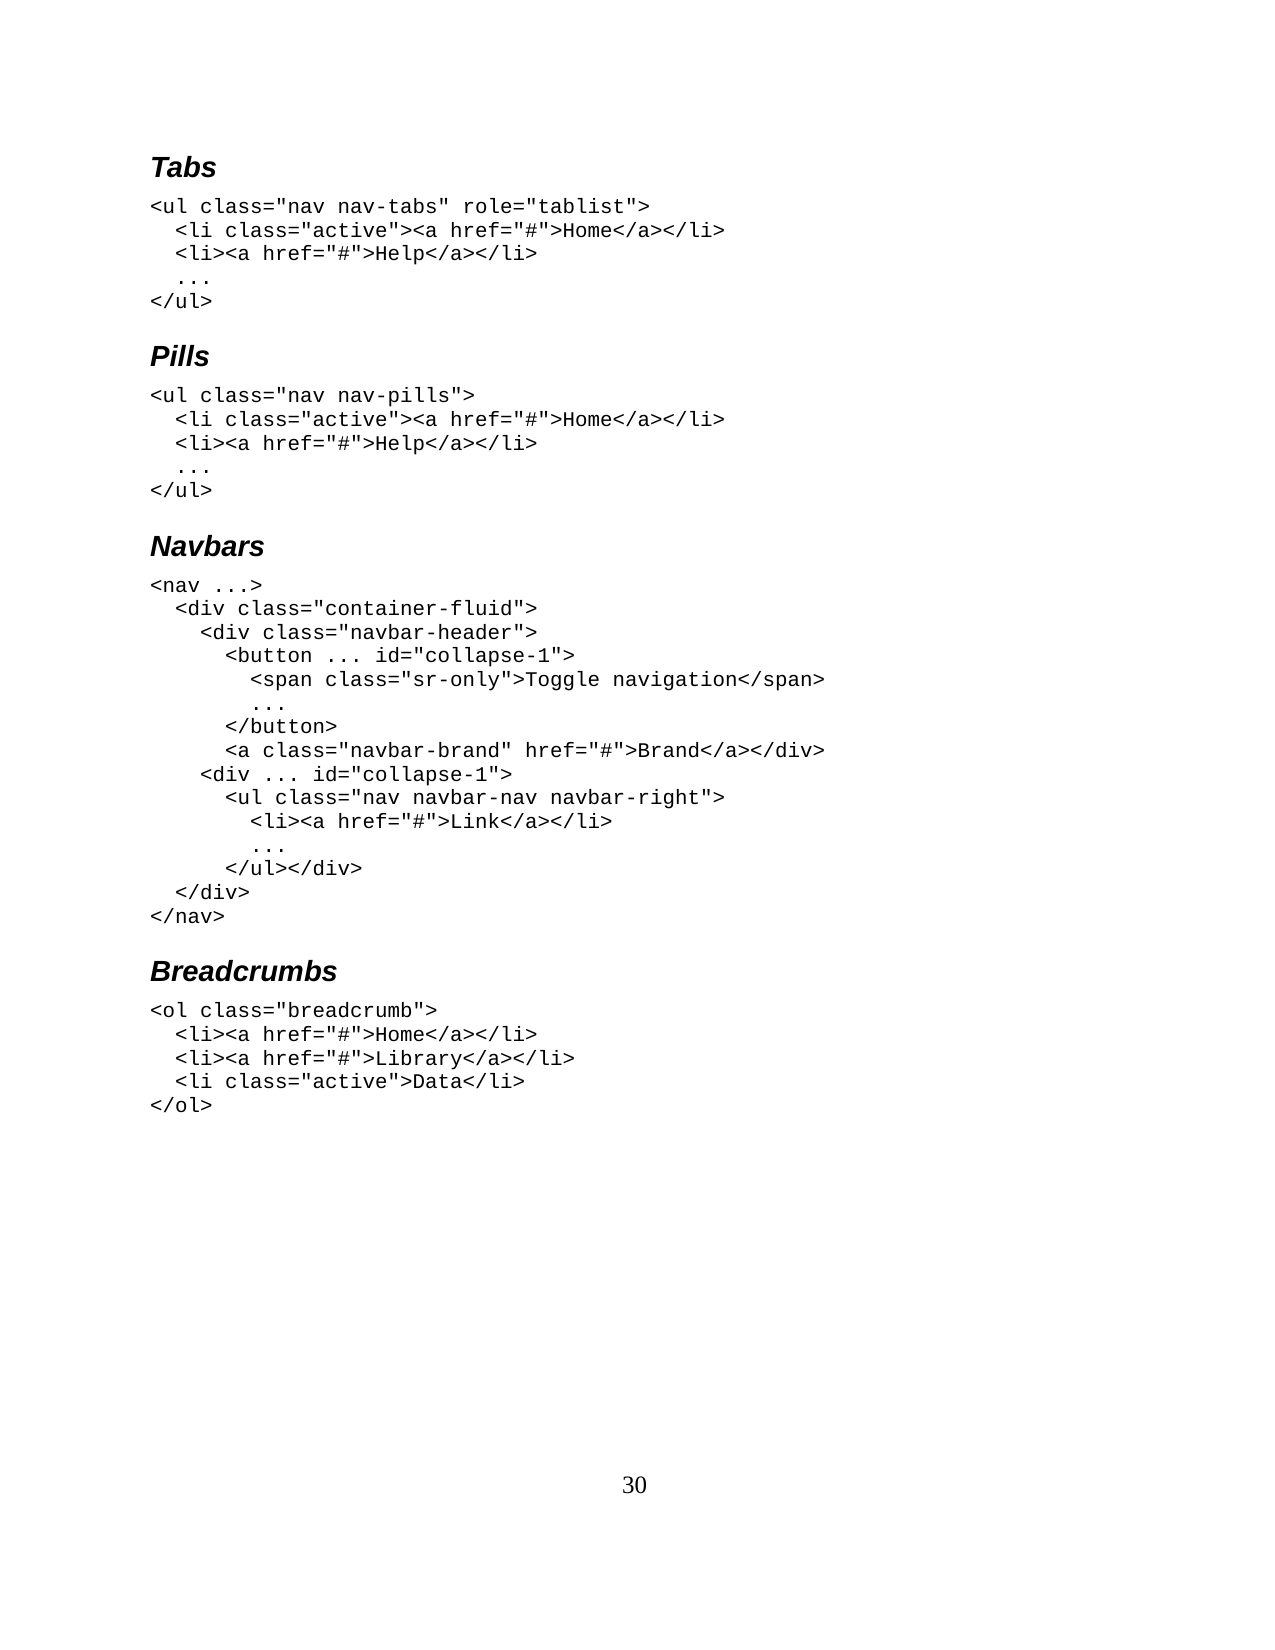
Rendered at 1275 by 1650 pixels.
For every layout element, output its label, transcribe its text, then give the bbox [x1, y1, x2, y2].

text <li><a href="#">Link</a></li> [150, 811, 1125, 835]
text <button ... id="collapse-1"> [150, 646, 1125, 669]
text ... [150, 267, 1125, 291]
text ... [150, 456, 1125, 480]
text <li class="active"><a href="#">Home</a></li> [150, 220, 1125, 243]
text <ol class="breadcrumb"> [150, 1000, 1125, 1024]
text <nav ...> [150, 574, 1125, 598]
text <li><a href="#">Help</a></li> [150, 433, 1125, 456]
text <li><a href="#">Library</a></li> [150, 1048, 1125, 1071]
text </button> [150, 716, 1125, 740]
subtitle Pills [150, 339, 1125, 373]
text </nav> [150, 906, 1125, 929]
text <div class="navbar-header"> [150, 622, 1125, 646]
text <ul class="nav navbar-nav navbar-right"> [150, 787, 1125, 811]
text <a class="navbar-brand" href="#">Brand</a></div> [150, 740, 1125, 764]
text <li class="active">Data</li> [150, 1071, 1125, 1095]
text <li><a href="#">Home</a></li> [150, 1024, 1125, 1048]
text ... [150, 693, 1125, 716]
text <span class="sr-only">Toggle navigation</span> [150, 669, 1125, 693]
text </ul> [150, 480, 1125, 503]
text <li class="active"><a href="#">Home</a></li> [150, 409, 1125, 433]
text <div class="container-fluid"> [150, 598, 1125, 622]
text ... [150, 835, 1125, 858]
text <li><a href="#">Help</a></li> [150, 243, 1125, 267]
text <ul class="nav nav-pills"> [150, 385, 1125, 409]
text <div ... id="collapse-1"> [150, 764, 1125, 787]
subtitle Tabs [150, 150, 1125, 183]
subtitle Navbars [150, 528, 1125, 562]
text <ul class="nav nav-tabs" role="tablist"> [150, 196, 1125, 220]
text </ol> [150, 1095, 1125, 1118]
subtitle Breadcrumbs [150, 954, 1125, 988]
text </ul> [150, 291, 1125, 314]
text </div> [150, 882, 1125, 906]
text </ul></div> [150, 858, 1125, 882]
